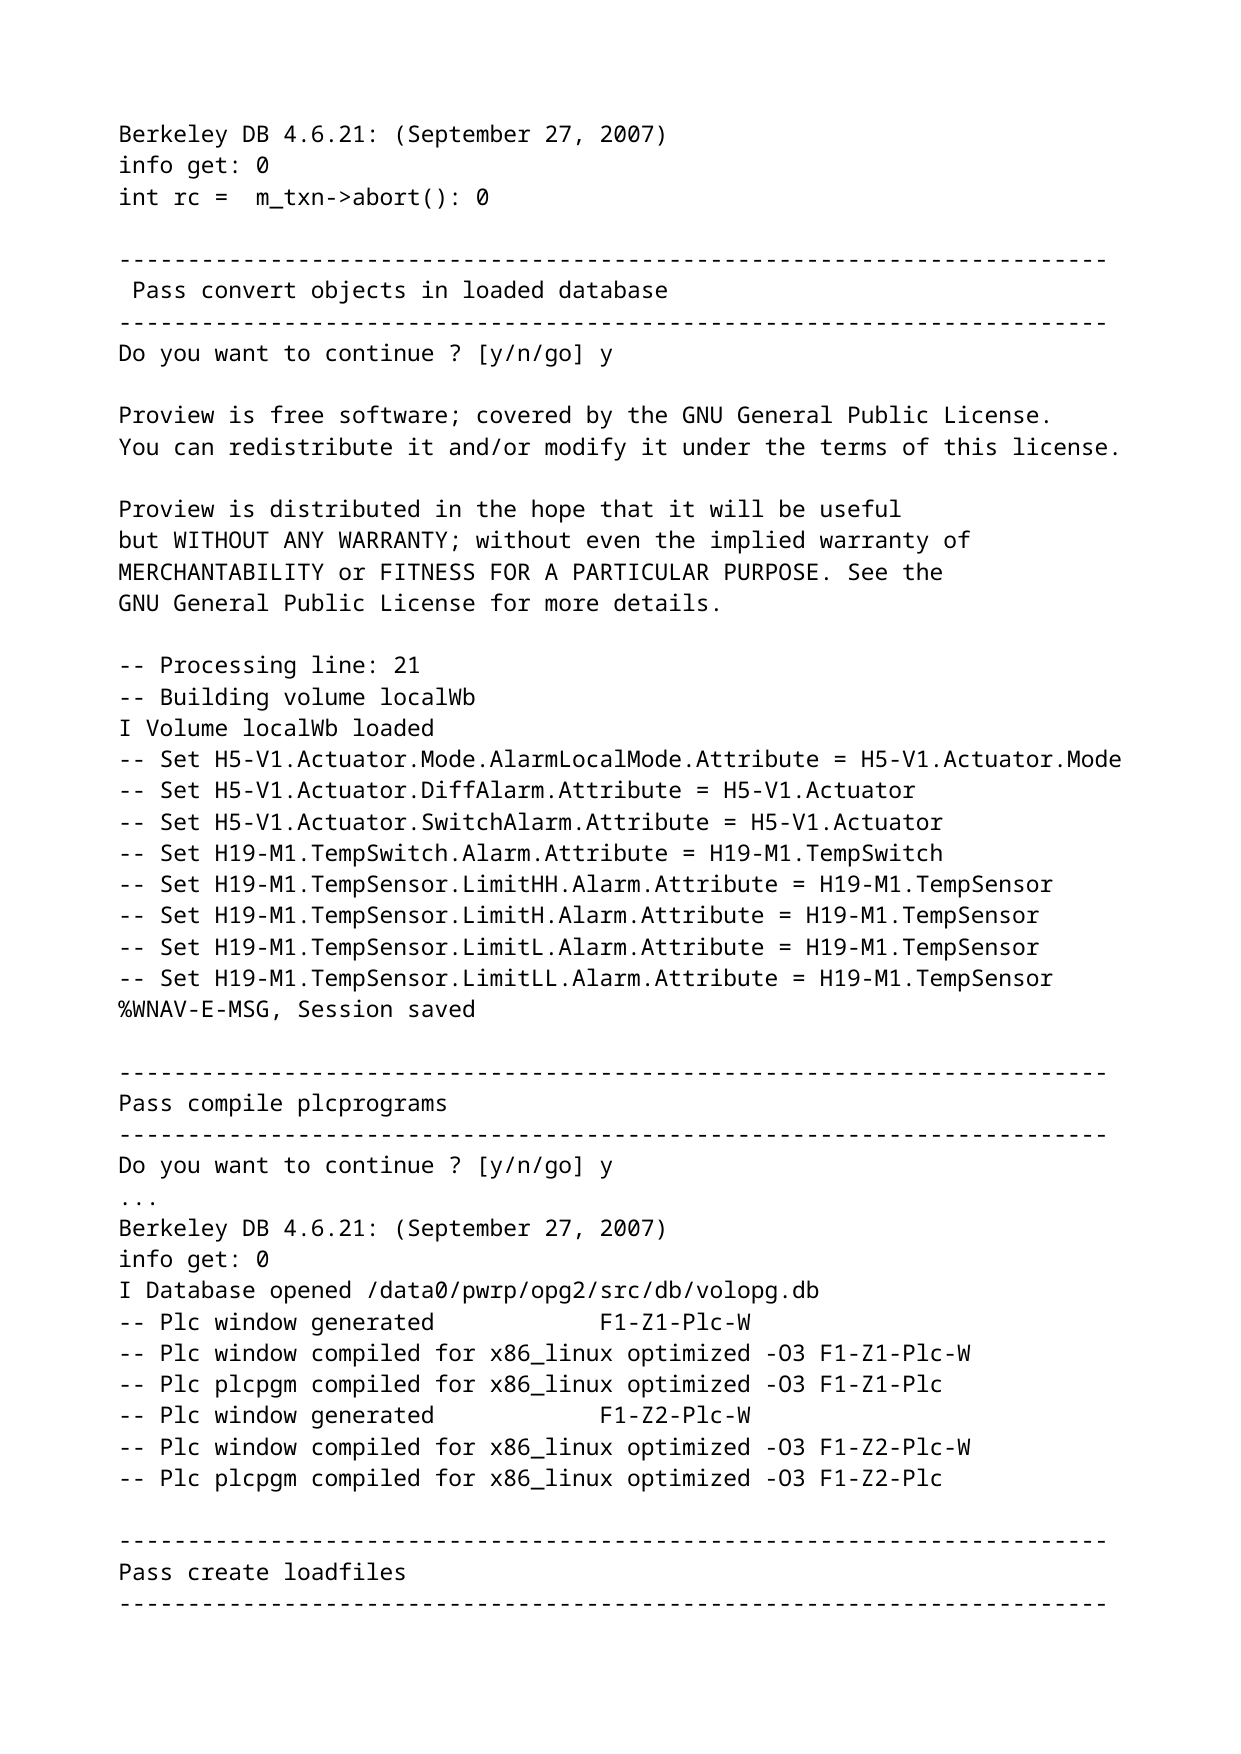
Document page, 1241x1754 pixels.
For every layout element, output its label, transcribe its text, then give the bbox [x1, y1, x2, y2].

text -- Set H5-V1.Actuator.DiffAlarm.Attribute = H5-V1.Actuator [118, 774, 1122, 806]
text MERCHANTABILITY or FITNESS FOR A PARTICULAR PURPOSE. See the [118, 556, 1122, 587]
text -- Set H19-M1.TempSensor.LimitH.Alarm.Attribute = H19-M1.TempSensor [118, 899, 1122, 931]
text ------------------------------------------------------------------------Pass create loadfiles [118, 1524, 1122, 1587]
text -- Plc window compiled for x86_linux optimized -O3 F1-Z2-Plc-W [118, 1431, 1122, 1462]
text -- Set H5-V1.Actuator.Mode.AlarmLocalMode.Attribute = H5-V1.Actuator.Mode [118, 743, 1122, 774]
text -- Set H19-M1.TempSensor.LimitHH.Alarm.Attribute = H19-M1.TempSensor [118, 868, 1122, 899]
text ------------------------------------------------------------------------Pass compile plcprograms [118, 1056, 1122, 1118]
text ------------------------------------------------------------------------ [118, 243, 1122, 274]
text info get: 0 [118, 1243, 1122, 1274]
text -- Processing line: 21 [118, 649, 1122, 681]
text You can redistribute it and/or modify it under the terms of this license. [118, 431, 1122, 462]
text -- Plc plcpgm compiled for x86_linux optimized -O3 F1-Z2-Plc [118, 1462, 1122, 1493]
text I Database opened /data0/pwrp/opg2/src/db/volopg.db [118, 1274, 1122, 1306]
text -- Set H19-M1.TempSwitch.Alarm.Attribute = H19-M1.TempSwitch [118, 837, 1122, 868]
text -- Plc window generated F1-Z1-Plc-W [118, 1306, 1122, 1337]
text Proview is free software; covered by the GNU General Public License. [118, 399, 1122, 431]
text ------------------------------------------------------------------------Do you want to continue ? [y/n/go] y [118, 1118, 1122, 1181]
text GNU General Public License for more details. [118, 587, 1122, 618]
text Do you want to continue ? [y/n/go] y [118, 337, 1122, 368]
text Proview is distributed in the hope that it will be useful [118, 493, 1122, 524]
text -- Plc plcpgm compiled for x86_linux optimized -O3 F1-Z1-Plc [118, 1368, 1122, 1399]
text -- Building volume localWb [118, 681, 1122, 712]
text -- Set H5-V1.Actuator.SwitchAlarm.Attribute = H5-V1.Actuator [118, 806, 1122, 837]
text Pass convert objects in loaded database [118, 274, 1122, 306]
text ------------------------------------------------------------------------ [118, 306, 1122, 337]
text -- Plc window generated F1-Z2-Plc-W [118, 1399, 1122, 1431]
text -- Plc window compiled for x86_linux optimized -O3 F1-Z1-Plc-W [118, 1337, 1122, 1368]
text -- Set H19-M1.TempSensor.LimitLL.Alarm.Attribute = H19-M1.TempSensor %WNAV-E-MSG, Session saved [118, 962, 1122, 1024]
text -- Set H19-M1.TempSensor.LimitL.Alarm.Attribute = H19-M1.TempSensor [118, 931, 1122, 962]
text I Volume localWb loaded [118, 712, 1122, 743]
text Berkeley DB 4.6.21: (September 27, 2007) [118, 118, 1122, 149]
text ... [118, 1181, 1122, 1212]
text [118, 1587, 1122, 1618]
text int rc = m_txn->abort(): 0 [118, 181, 1122, 212]
text info get: 0 [118, 149, 1122, 181]
text Berkeley DB 4.6.21: (September 27, 2007) [118, 1212, 1122, 1243]
text but WITHOUT ANY WARRANTY; without even the implied warranty of [118, 524, 1122, 556]
